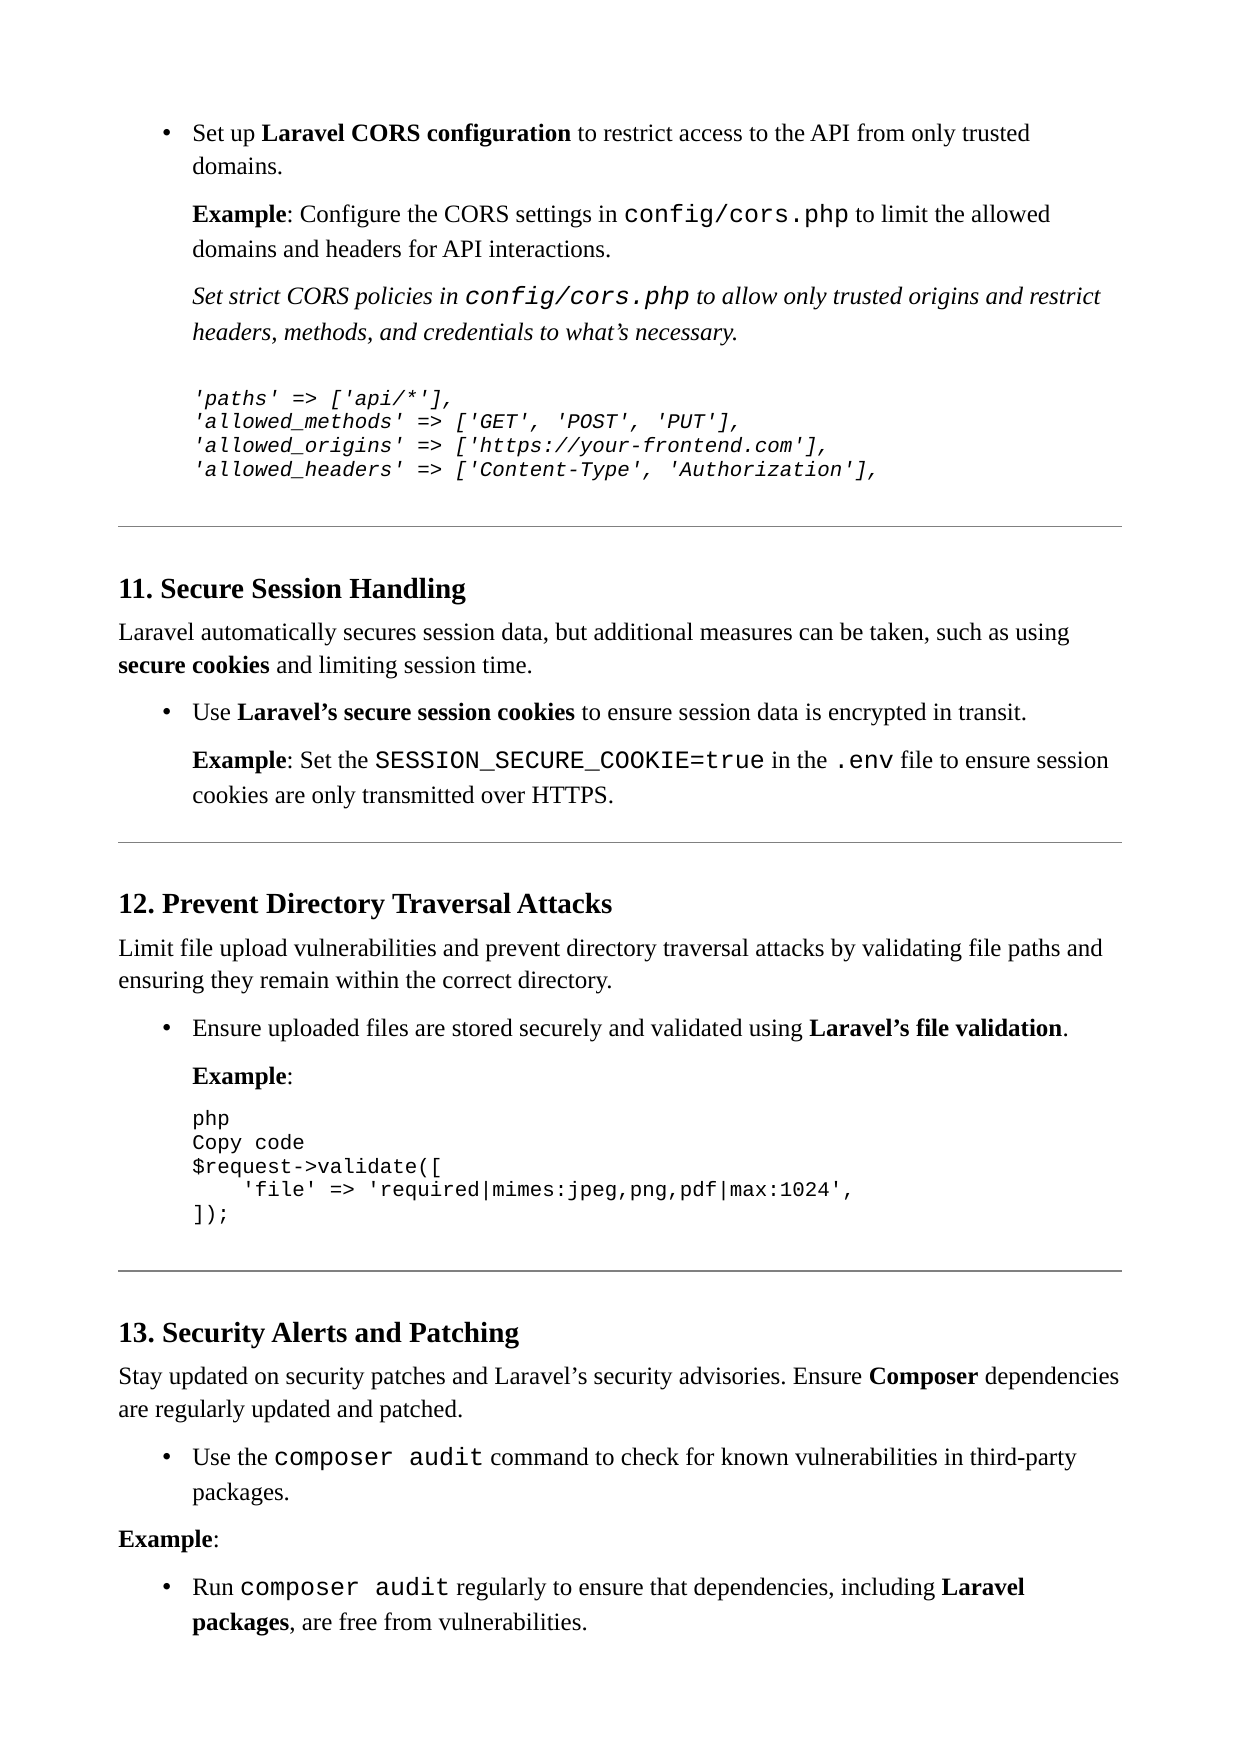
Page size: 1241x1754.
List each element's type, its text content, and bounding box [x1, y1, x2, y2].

list Run composer audit regularly to ensure that dependencies, including Laravel packages, are free from vulnerabilities. [162, 1572, 1122, 1636]
list Copy code [162, 1132, 1122, 1156]
list php [162, 1108, 1122, 1132]
list Use the composer audit command to check for known vulnerabilities in third-party packages. [162, 1442, 1122, 1506]
subtitle 12. Prevent Directory Traversal Attacks [118, 887, 1122, 920]
list ]); [162, 1203, 1122, 1227]
text 'allowed_methods' => ['GET', 'POST', 'PUT'], [118, 411, 1122, 435]
text Example: [118, 1524, 1122, 1553]
list 'file' => 'required|mimes:jpeg,png,pdf|max:1024', [162, 1179, 1122, 1203]
subtitle 11. Secure Session Handling [118, 571, 1122, 604]
list Use Laravel’s secure session cookies to ensure session data is encrypted in transit. [162, 697, 1122, 726]
list Example: Configure the CORS settings in config/cors.php to limit the allowed domains and headers for API interactions. [162, 199, 1122, 263]
subtitle 13. Security Alerts and Patching [118, 1315, 1122, 1348]
list $request->validate([ [162, 1156, 1122, 1179]
text 'allowed_headers' => ['Content-Type', 'Authorization'], [118, 459, 1122, 482]
text 'paths' => ['api/*'], [118, 388, 1122, 411]
list Example: Set the SESSION_SECURE_COOKIE=true in the .env file to ensure session cookies are only transmitted over HTTPS. [162, 745, 1122, 809]
list Set strict CORS policies in config/cors.php to allow only trusted origins and restrict headers, methods, and credentials to what’s necessary. [162, 281, 1122, 345]
text 'allowed_origins' => ['https://your-frontend.com'], [118, 435, 1122, 459]
text Limit file upload vulnerabilities and prevent directory traversal attacks by validating file paths and ensuring they remain within the correct directory. [118, 933, 1122, 994]
text Stay updated on security patches and Laravel’s security advisories. Ensure Composer dependencies are regularly updated and patched. [118, 1361, 1122, 1423]
list Set up Laravel CORS configuration to restrict access to the API from only trusted domains. [162, 118, 1122, 180]
list Example: [162, 1061, 1122, 1089]
list Ensure uploaded files are stored securely and validated using Laravel’s file validation. [162, 1013, 1122, 1042]
text Laravel automatically secures session data, but additional measures can be taken, such as using secure cookies and limiting session time. [118, 617, 1122, 678]
